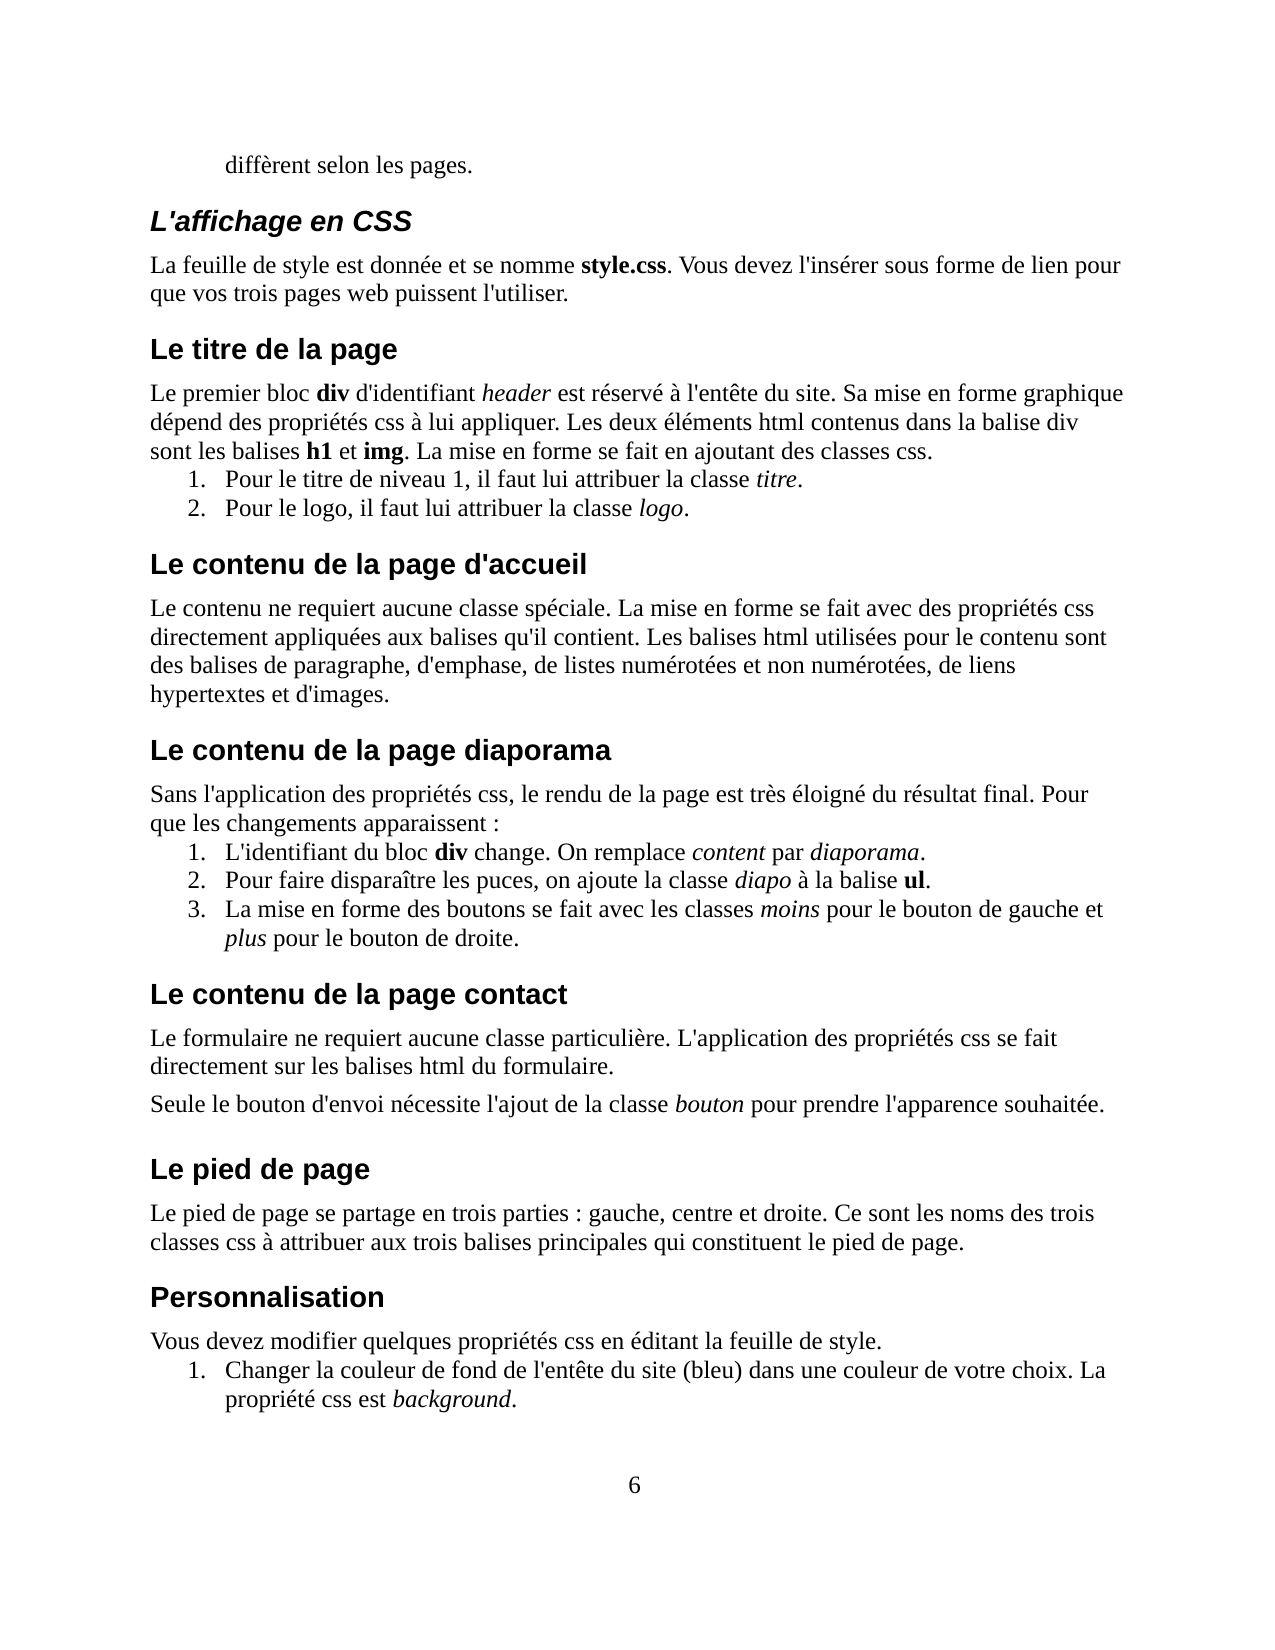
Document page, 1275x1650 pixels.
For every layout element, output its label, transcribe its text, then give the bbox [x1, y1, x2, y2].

subtitle Personnalisation [150, 1280, 1125, 1314]
subtitle L'affichage en CSS [150, 204, 1125, 237]
list Pour le titre de niveau 1, il faut lui attribuer la classe titre. [187, 464, 1125, 493]
text Seule le bouton d'envoi nécessite l'ajout de la classe bouton pour prendre l'apparence souhaitée. [150, 1089, 1125, 1118]
subtitle Le titre de la page [150, 332, 1125, 366]
subtitle Le pied de page [150, 1152, 1125, 1185]
subtitle Le contenu de la page d'accueil [150, 547, 1125, 581]
text Le contenu ne requiert aucune classe spéciale. La mise en forme se fait avec des propriétés css directement appliquées aux balises qu'il contient. Les balises html utilisées pour le contenu sont des balises de paragraphe, d'emphase, de listes numérotées et non numérotées, de liens hypertextes et d'images. [150, 593, 1125, 708]
text La feuille de style est donnée et se nomme style.css. Vous devez l'insérer sous forme de lien pour que vos trois pages web puissent l'utiliser. [150, 250, 1125, 307]
text Le formulaire ne requiert aucune classe particulière. L'application des propriétés css se fait directement sur les balises html du formulaire. [150, 1023, 1125, 1080]
text Sans l'application des propriétés css, le rendu de la page est très éloigné du résultat final. Pour que les changements apparaissent : [150, 779, 1125, 837]
list Pour faire disparaître les puces, on ajoute la classe diapo à la balise ul. [187, 865, 1125, 894]
subtitle Le contenu de la page diaporama [150, 733, 1125, 767]
list diffèrent selon les pages. [187, 150, 1125, 179]
text Le pied de page se partage en trois parties : gauche, centre et droite. Ce sont les noms des trois classes css à attribuer aux trois balises principales qui constituent le pied de page. [150, 1198, 1125, 1255]
text Vous devez modifier quelques propriétés css en éditant la feuille de style. [150, 1326, 1125, 1355]
list L'identifiant du bloc div change. On remplace content par diaporama. [187, 837, 1125, 865]
text Le premier bloc div d'identifiant header est réservé à l'entête du site. Sa mise en forme graphique dépend des propriétés css à lui appliquer. Les deux éléments html contenus dans la balise div sont les balises h1 et img. La mise en forme se fait en ajoutant des classes css. [150, 378, 1125, 464]
list Changer la couleur de fond de l'entête du site (bleu) dans une couleur de votre choix. La propriété css est background. [187, 1355, 1125, 1413]
subtitle Le contenu de la page contact [150, 977, 1125, 1010]
list Pour le logo, il faut lui attribuer la classe logo. [187, 493, 1125, 522]
list La mise en forme des boutons se fait avec les classes moins pour le bouton de gauche et plus pour le bouton de droite. [187, 894, 1125, 952]
